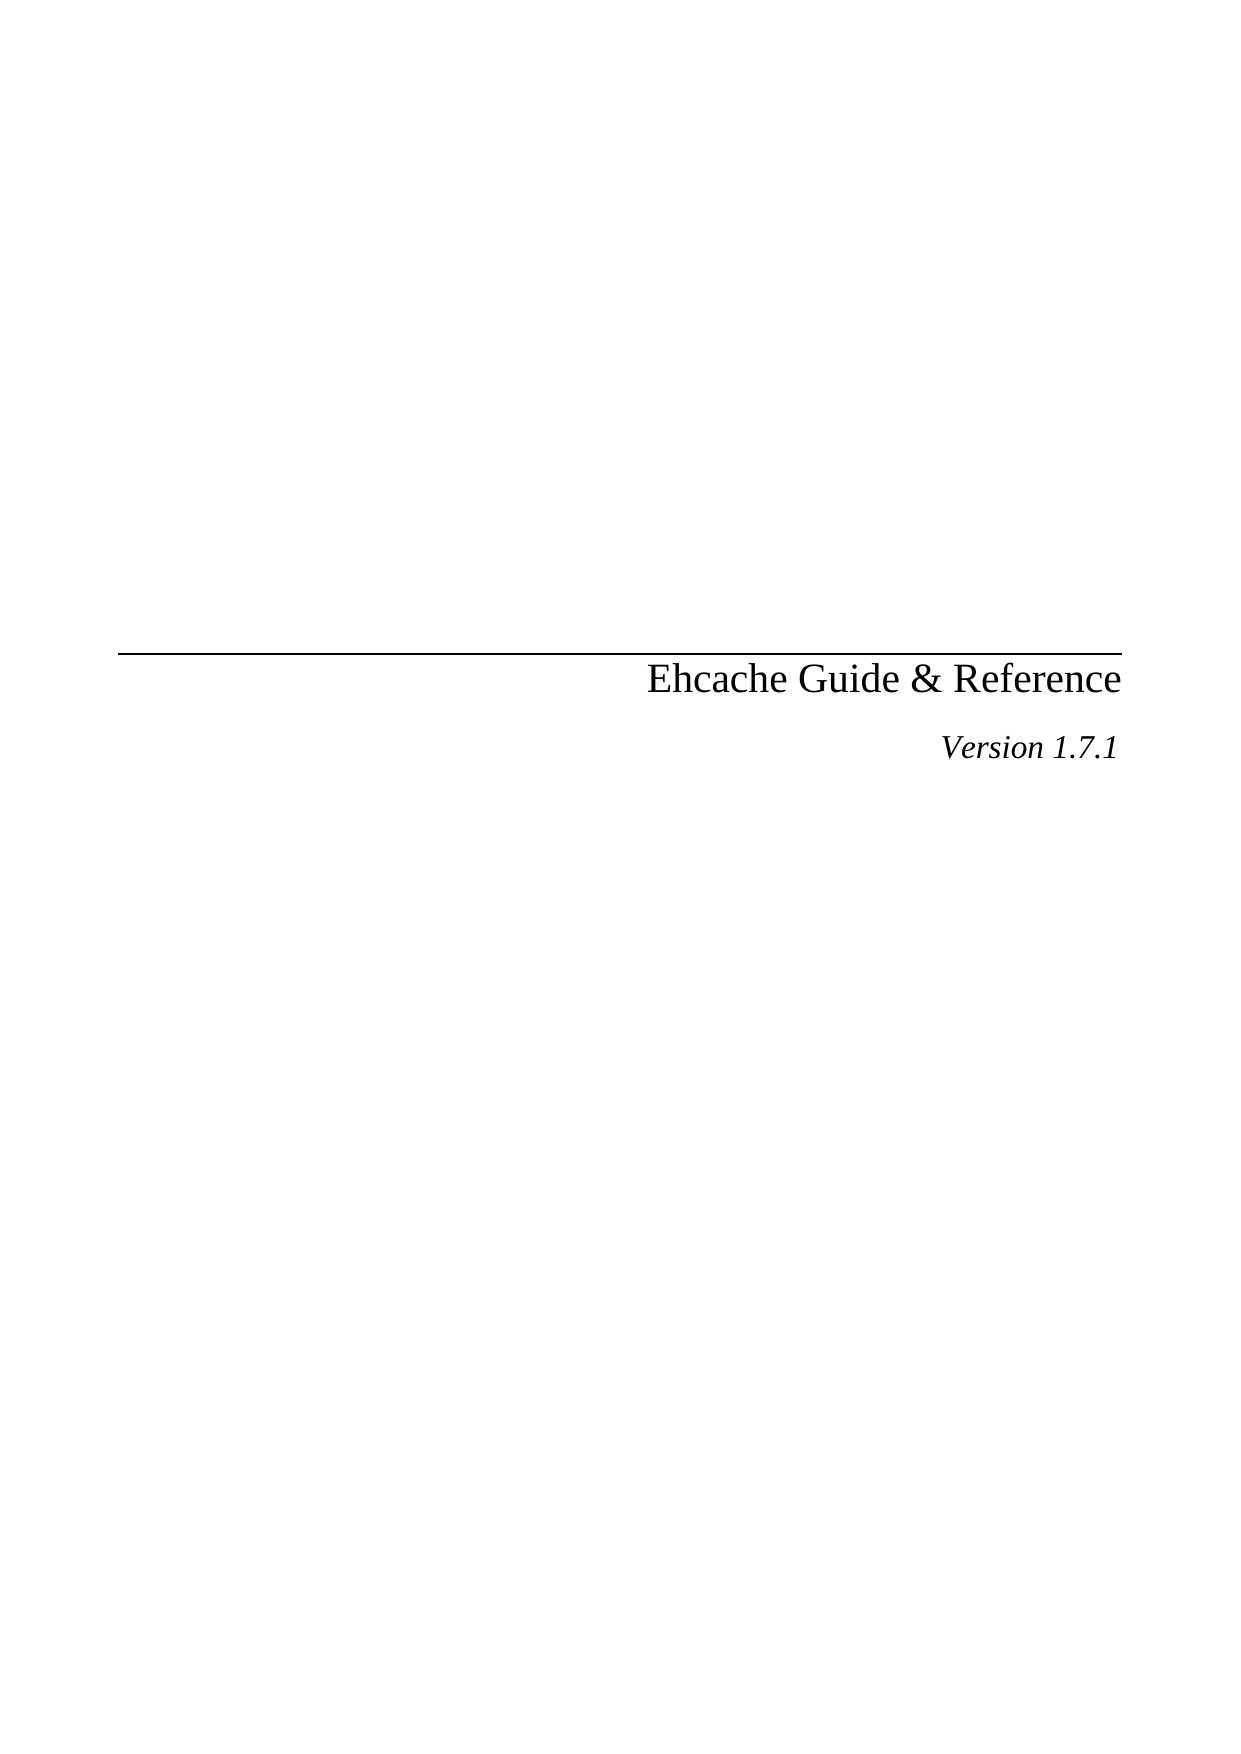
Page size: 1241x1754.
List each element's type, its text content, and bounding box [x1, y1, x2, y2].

text Ehcache Guide & Reference Version 1.7.1 [118, 655, 1122, 766]
